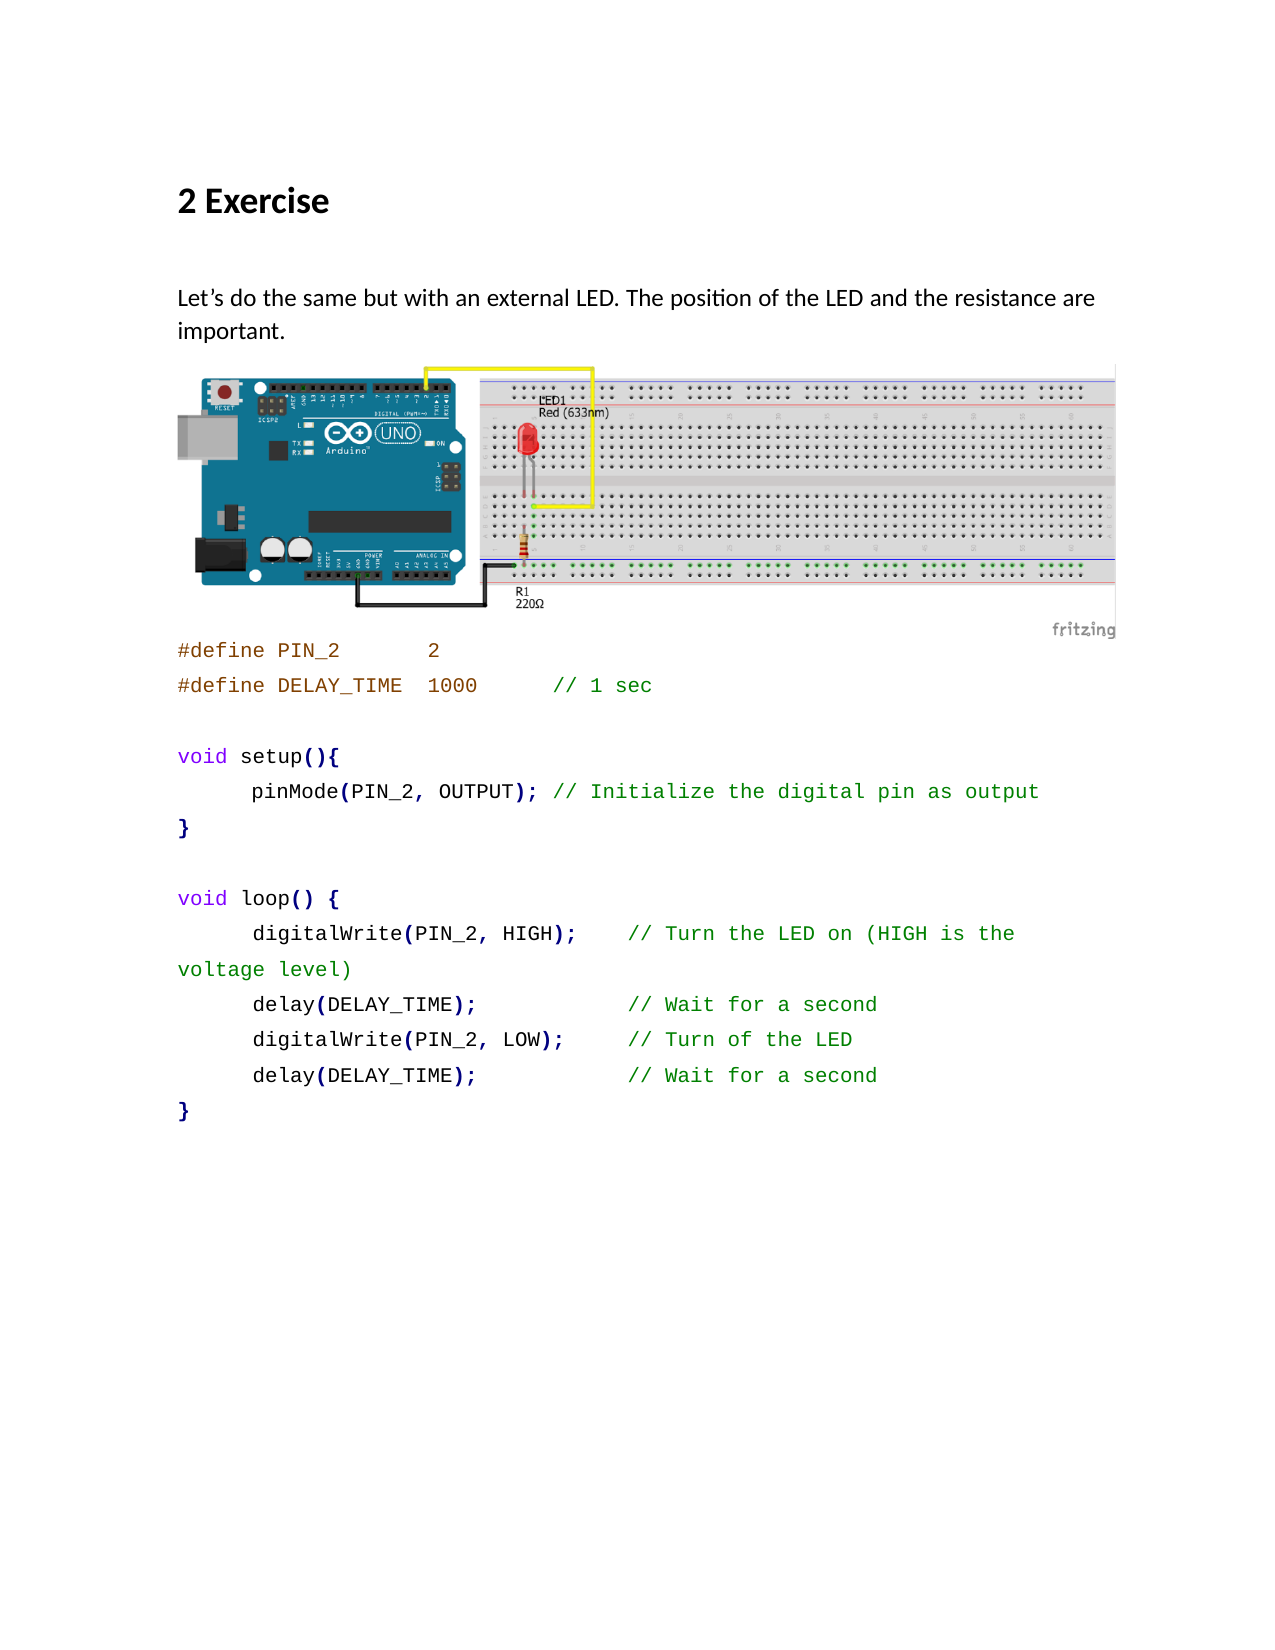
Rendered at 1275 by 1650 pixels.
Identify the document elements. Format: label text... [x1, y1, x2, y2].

subtitle 2 Exercise [177, 177, 1098, 223]
text #define DELAY_TIME 1000 // 1 sec [177, 675, 1098, 699]
text } [177, 1100, 1098, 1124]
text digitalWrite(PIN_2, LOW); // Turn of the LED [177, 1029, 1098, 1053]
text delay(DELAY_TIME); // Wait for a second [177, 994, 1098, 1018]
text void loop() { [177, 888, 1098, 911]
text pinMode(PIN_2, OUTPUT); // Initialize the digital pin as output [177, 781, 1098, 805]
text #define PIN_2 2 [177, 640, 1098, 663]
text void setup(){ [177, 746, 1098, 770]
text Let’s do the same but with an external LED. The position of the LED and the resistance are important. [177, 282, 1098, 346]
text } [177, 817, 1098, 841]
text delay(DELAY_TIME); // Wait for a second [177, 1065, 1098, 1088]
picture [177, 364, 1118, 639]
text digitalWrite(PIN_2, HIGH); // Turn the LED on (HIGH is the voltage level) [177, 923, 1098, 982]
